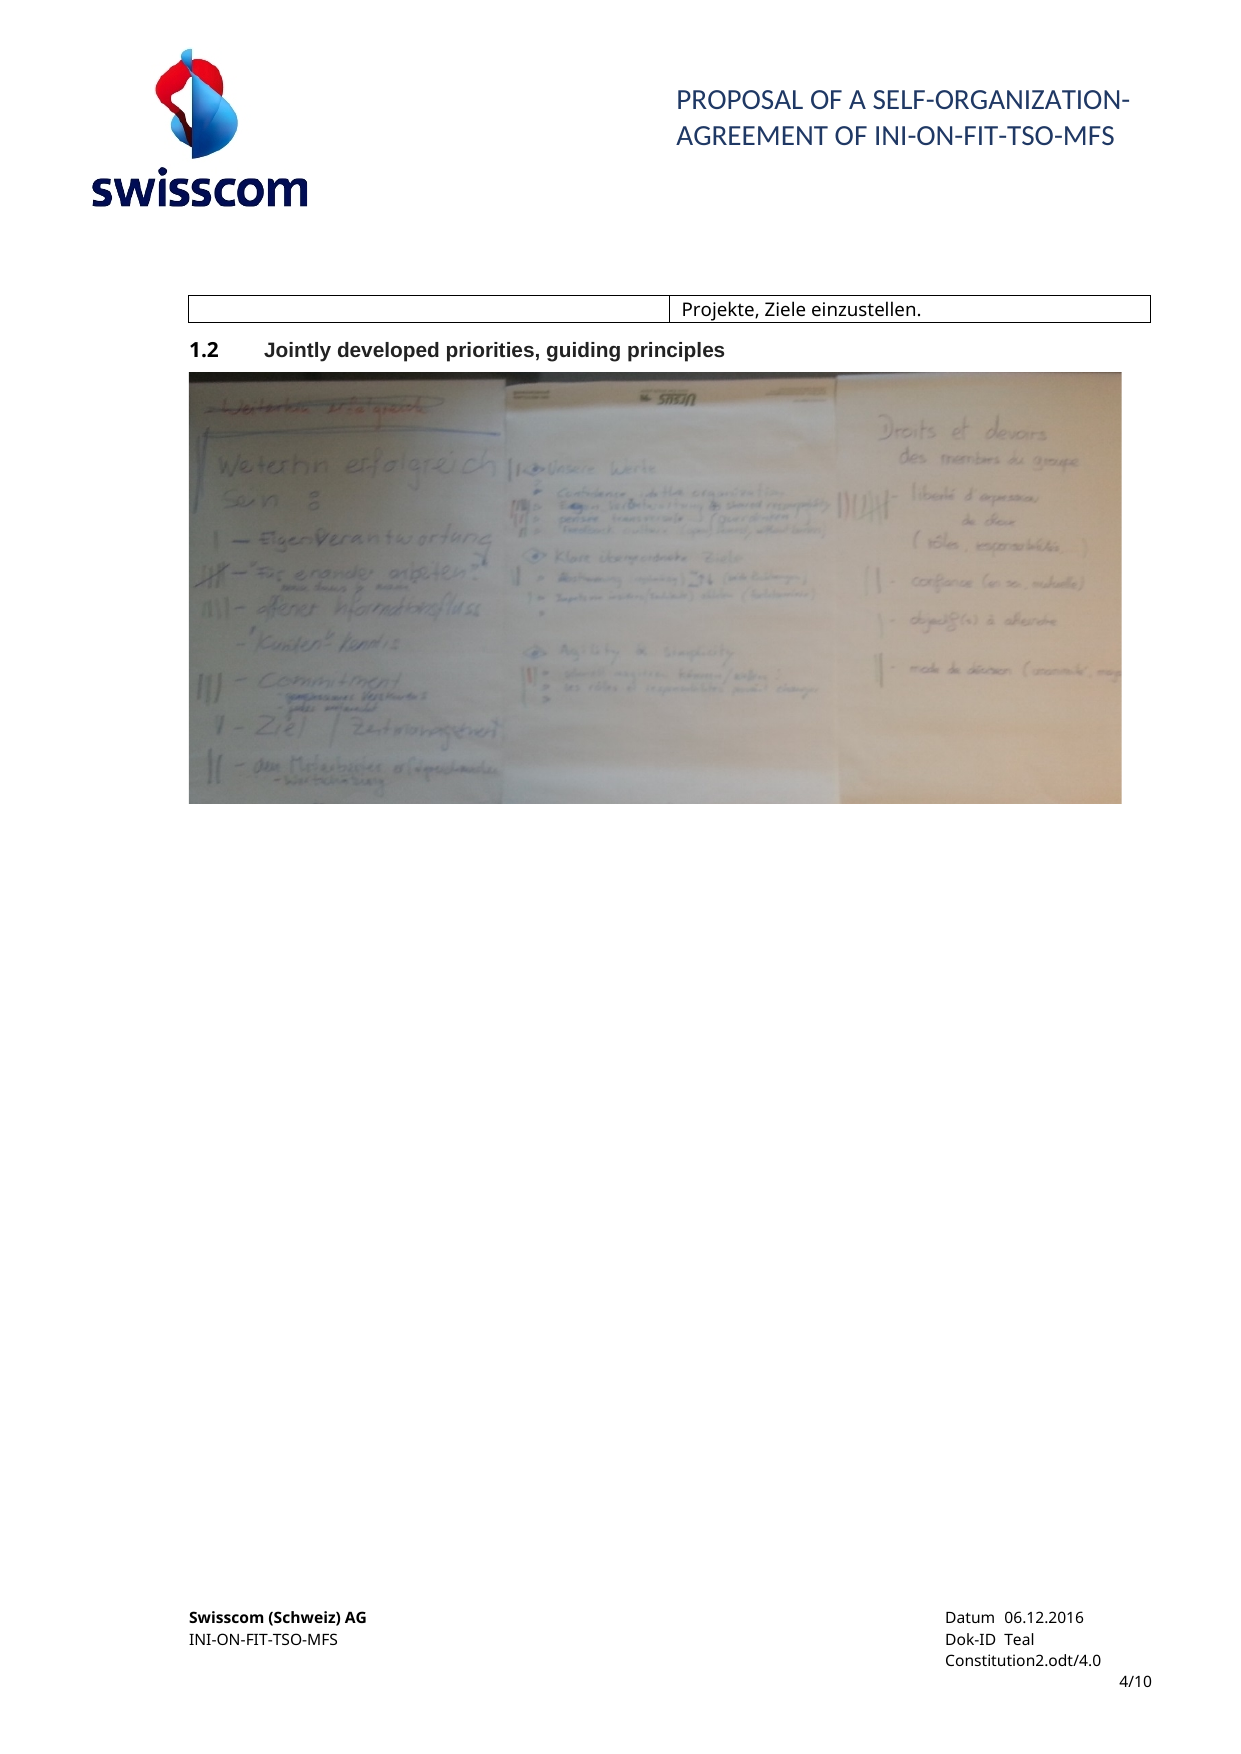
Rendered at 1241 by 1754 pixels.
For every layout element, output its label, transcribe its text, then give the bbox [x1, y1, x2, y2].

picture [91, 47, 308, 207]
subtitle Jointly developed priorities, guiding principles [189, 335, 1152, 364]
table_cell [189, 296, 669, 322]
picture [188, 372, 1122, 804]
table_cell Projekte, Ziele einzustellen. [670, 296, 1150, 322]
